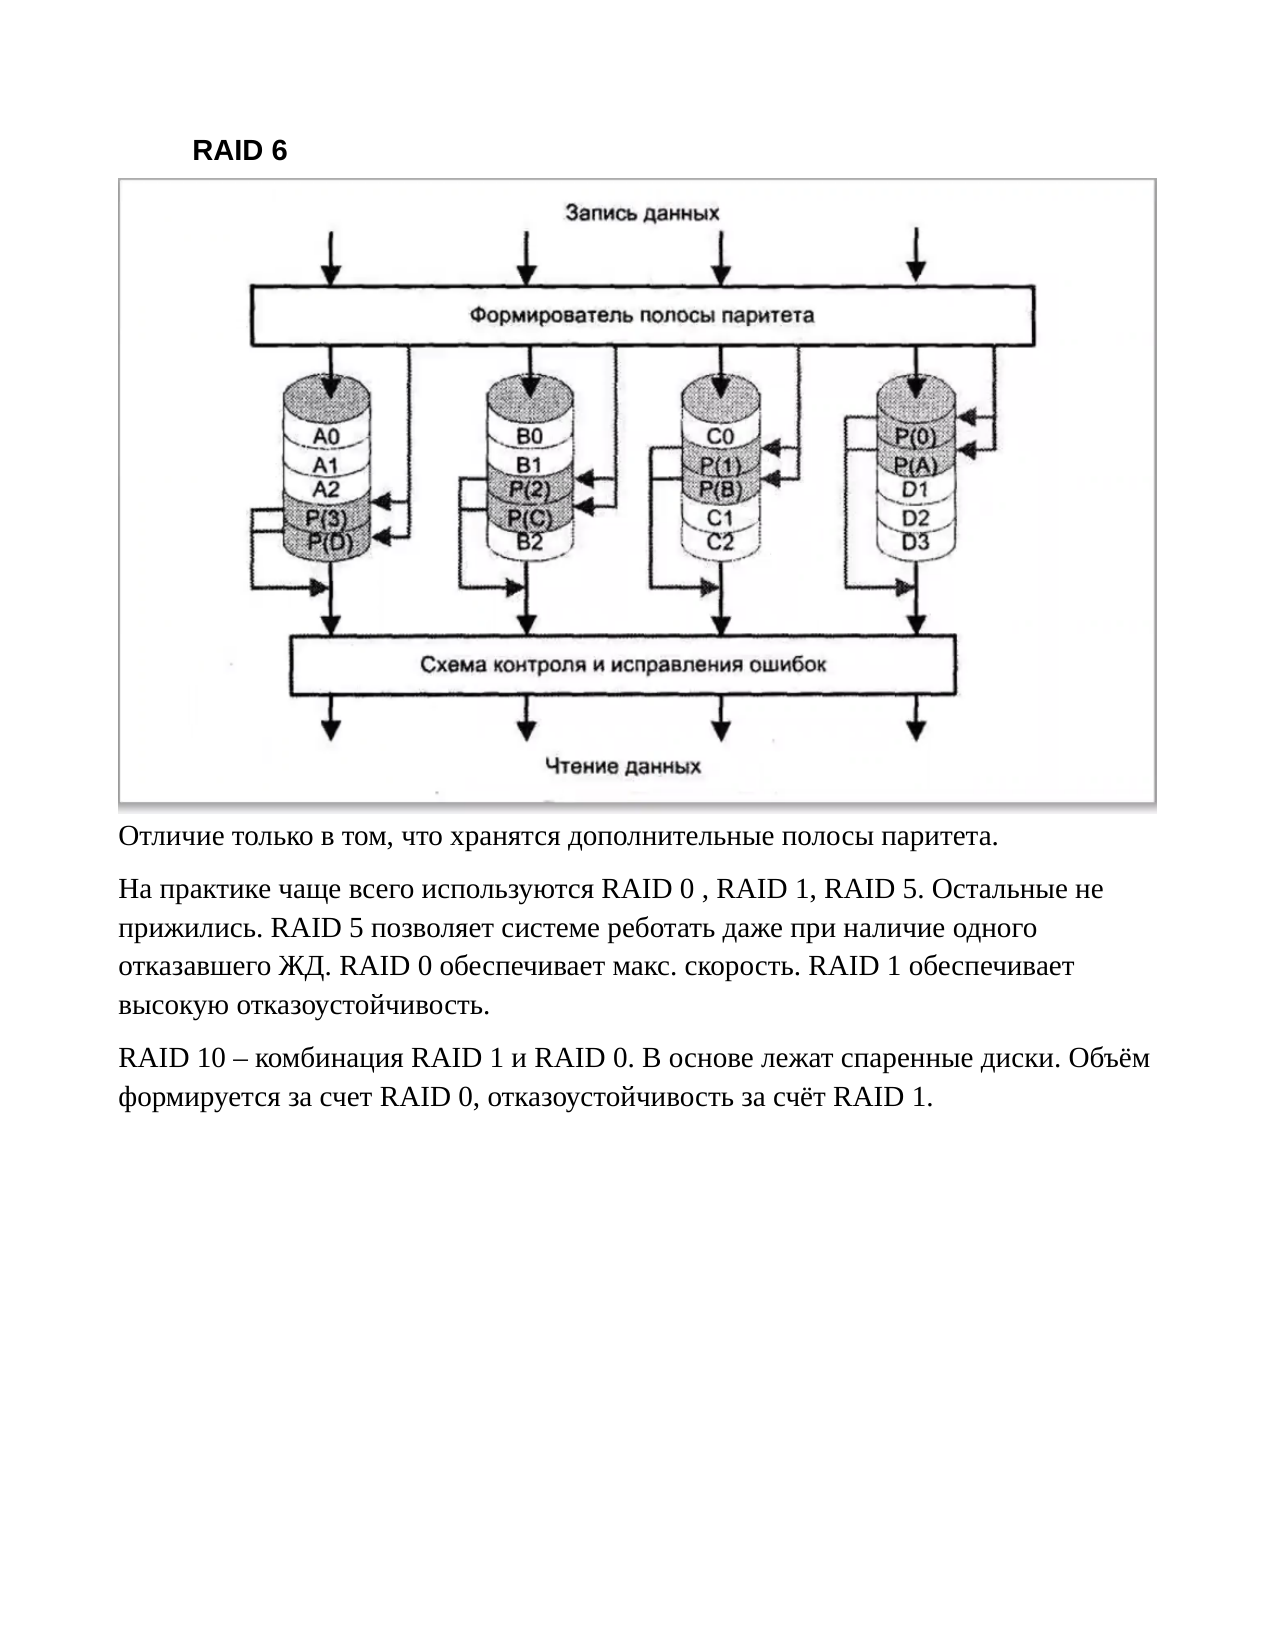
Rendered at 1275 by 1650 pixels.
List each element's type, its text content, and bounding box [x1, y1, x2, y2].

text RAID 10 – комбинация RAID 1 и RAID 0. В основе лежат спаренные диски. Объём формируется за счет RAID 0, отказоустойчивость за счёт RAID 1. [118, 1040, 1157, 1112]
picture [118, 178, 1157, 814]
text На практике чаще всего используются RAID 0 , RAID 1, RAID 5. Остальные не прижились. RAID 5 позволяет системе реботать даже при наличие одного отказавшего ЖД. RAID 0 обеспечивает макс. скорость. RAID 1 обеспечивает высокую отказоустойчивость. [118, 871, 1157, 1021]
subtitle RAID 6 [118, 133, 1157, 166]
text Отличие только в том, что хранятся дополнительные полосы паритета. [118, 814, 1157, 852]
